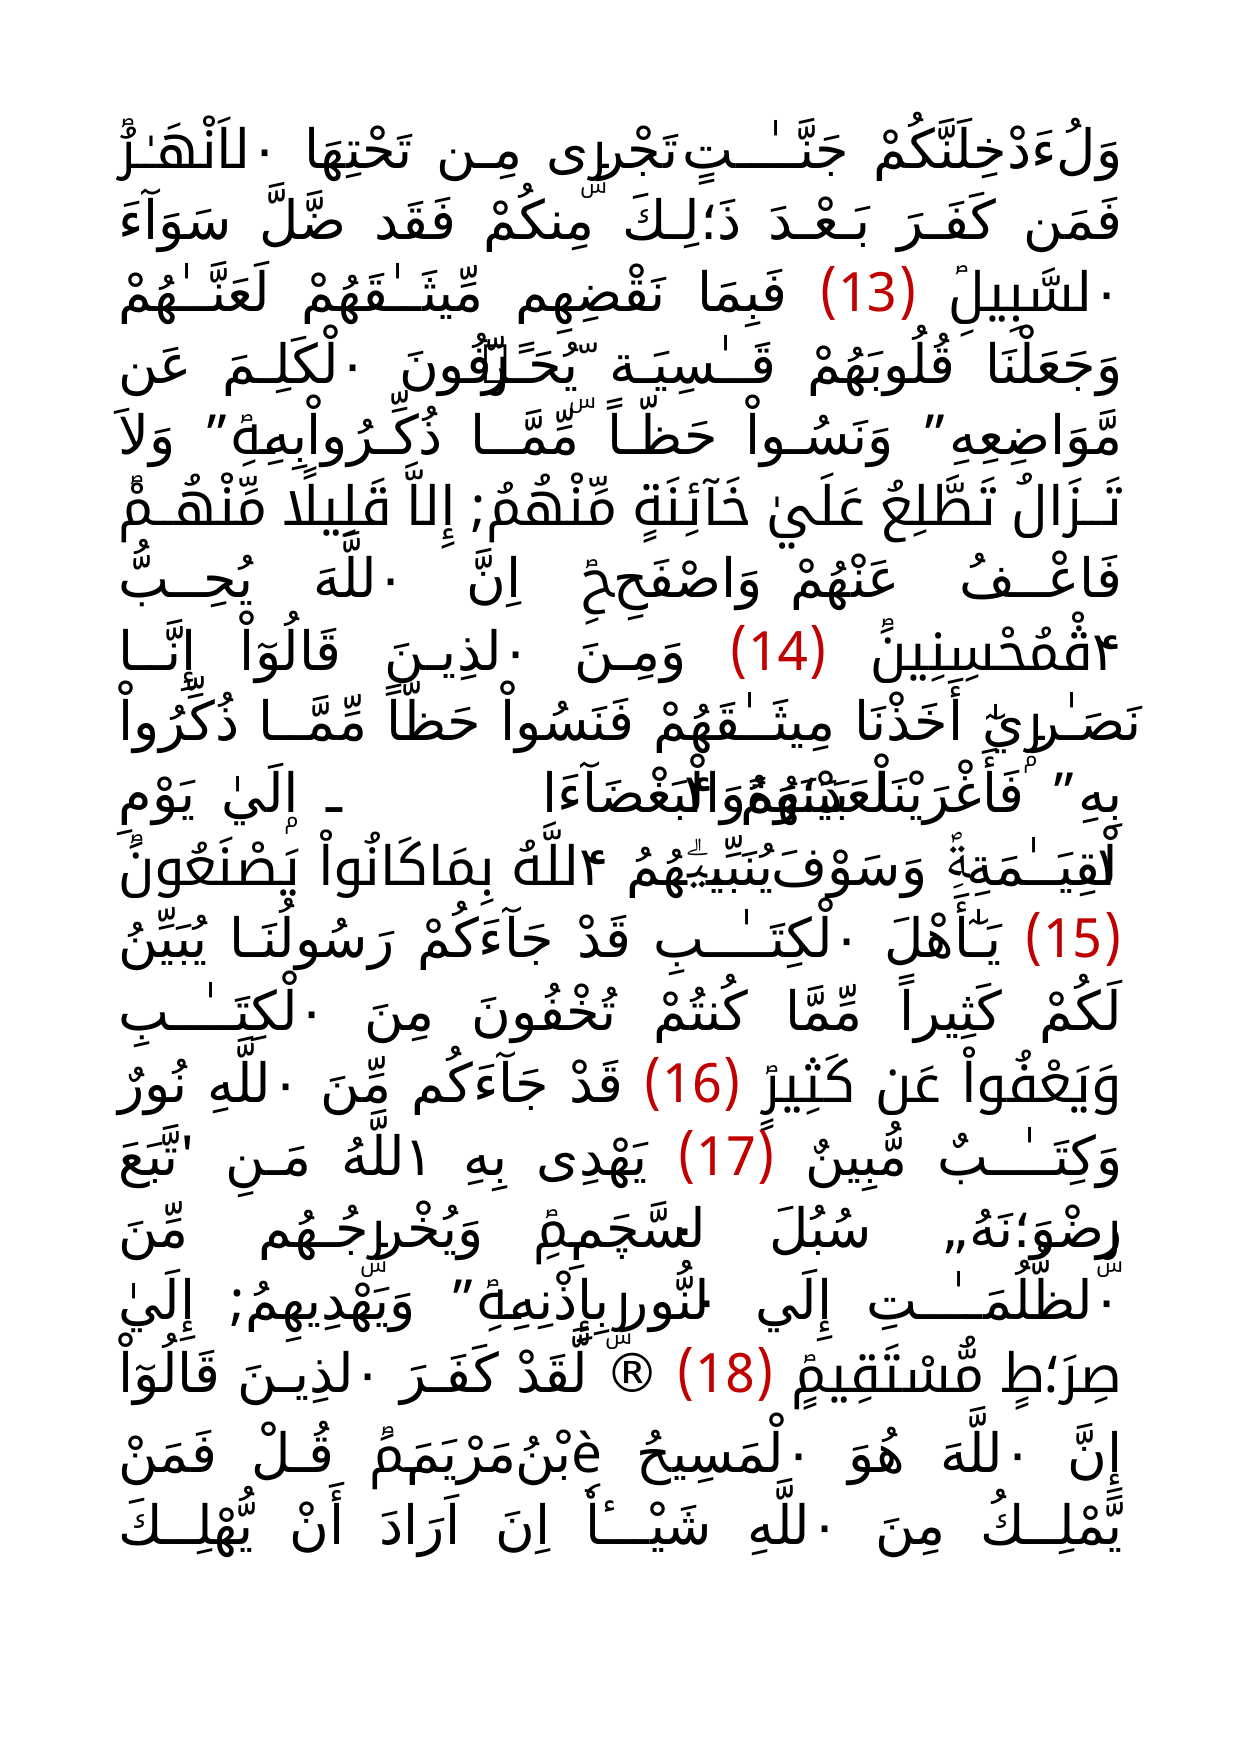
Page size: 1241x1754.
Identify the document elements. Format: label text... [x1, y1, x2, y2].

text بِسْمِ ۱للَّهِ ۱لرَّحْمَـٰنِ ۱لرَّحِيمِ يَـٰٓـأَيُّهَـا ۰لذِينَ ءَامَنُوٓاْ أَوْفُواْ بِالْعُقُودِؐ (1) ٱُحِلَّــتْ لَكُم بَهِيمَةُ ۴لاَنْعَــٰمِ إِلاَّ مَا يُتْلۭيٰ عَلَيْكُمْ غَيْرَ مُحِلِّى ۱لصَّيْدِ وَأَنتُمْ حُرُم٘ؐ اِنَّ ۰للَّهَ يَحْكُمُ مَا يُرۣيدُؐ (2) يَـٰٓأَيُّهَا ۰لذِيـنَ ءَامَنُواْ لاَ تُحِلُّواْ شَعَــٰٓئِرَ ۰للَّهِ وَلاَ ۰لشَّهْرَ ۰لْحَرَامَ وَلاَ ۰لْهَدْيَ وَلاَ ۰لْقَـلَئِدَ وَلآَ ءَآمِّينَ ۰لْبَيْــتَ ۰لْحَرَامَ يَبْتَغُونَ فَضْلًا مِّن رَّبِّهِمْ وَرۣضْوَ؛ناًؐ وَإِذَا حَلَلْتُمْ فَاصْطَادُواْؐ وَلاَ يَجْرۣمَنَّكُمْ شَنَـَٔانُ قَوْمٖ اَن صَدُّوكُمْ عَنِ ۱ڤْمَسْجِدِ ۱لْحَرَامِ أَن تَعْتَدُواْؐ وَتَعَاوَنُواْ عَلَي ۰لْبِـرّۣ وَالتَّقْوۭيٰؐ وَلاَ تَعَـاوَنُـواْ عَلَي ۰لِاثْـمِ وَالْعُـدْوَ؛نِؐ وَاتَّـقُـواْ ۴للَّهَؐ إِنَّ ۰للَّهَ شَدِيدُ ۴لْعِقَابببِؐ (3) ¥ حُرّۣمَــتْ عَلَيْكُمُ ۴لْمَيْتَةُ وَالدَّمُ وَلَحْمُ ۴لْخِنزۣيرۣ وَمَآ ٱُهِلَّ لِغَـيْرۣ ۱للَّهِ بِهِ” وَاڤْمُنْخَـنِـقَـةُ وَالْمَـوْقُـوذَةُ وَالْمُتَرَدِّيَةُ وَاڤنَّطِيحَةُ وَمَآ أَكَلَ ۰لسَّبُعُ إِلاَّ مَـا ذَكَّيْتُــمْ وَمَا ذُبِحَ عَلَي ۰لنُّصُــبِ وَأَن تَسْتَقْسِمُواْ بِالاَزْچَــمِؐ ذَ؛لِــكُــمْ فِسْق٘ؐ ۱لْيَـوْمَ يَئِـسَ ۰لذِينَ كَفَرُواْ مِن دِينِكُمْؐ فَلاَ تَخْشَوْهُــمْ وَاخْشَوْنِؐ ۱لْيَوْمَ أَكْمَلْــتُ لَكُمْ دِينَكُمْ وَأَتْمَمْــتُ عَلَيْكُمْ نِعْمَتِى وَرَضِـيـــتُ لَكُـمُ ۴لِاسْچَـمَ دِينـاًؐ فَمَنُ ۶ضْـطُــرَّ فِى مَخْمَصَـةٖ غَيْرَ مُتَجَانِـفٍ لِإِّثْـمٍ فَإِنَّ ۰للَّهَ غَـفُـورٌ رَّحِـيـمٌؐ (4) يَسْــَٔلُونَكَ مَاذَآ ٱُحِلَّ لَهُمْؐ قُلُ ۷حِلَّ لَكُمُ ۴لطَّيِّبَــٰــتُ وَمَــا عَلَّمْتُم مِّنَ ۰لْجَوَارۣحِ مُكَلِّبِينَ تُعَلِّمُونَهُنَّ مِمَّا عَلَّمَكُمُ ۴للَّهُؐ فَكُلُواْ مِمَّآ أَمْسَكْنَ عَلَيْكُمْ وَاذْكُرُواْ èسْمَ ۰للَّهِ عَلَيْهِؐ وَاتَّقُواْ ۴للَّهَؐ إِنَّ ۰للَّهَ سَرۣيعُ ۴لْحِـسَـابببِؐ (5) ۱لْيَـوْمَ ٱُحِـلَّ لَكُـمُ ۴لطَّيِّبَــٰــتُ وَطَعَامُ ۴لذِينَ ٱُوتُواْ ۴لْكِتَــٰــبَ حِلٌّ لَّكُمْ وَطَعَامُكُمْ حِـلٌّ لَّهُــمْ وَاڤْمُحْصَنَــٰــتُ مِنَ ۰لْمُومِنَــٰــتِ وَاڤْمُحْصَنَــٰــتُ مِنَ ۰لـذِينَ ٱُوتُواْ ۴لْكِتَــٰــبَ مِن قَـبْلِكُمُ; إِذَآ ءَاتَيْتُمُوهُنَّ ٱُجُورَهُنَّ مُحْصِنِيـنَ غَيْرَ مُسَـٰفِحِيـنَ وَلاَ مُتَّخِـذِىٓ أَخْدَانٍؐ وَمَنْ يَّكْفُرْ بِالِايمَـٰنِ فَقَدْ حَبِطَ عَمَلُهُ„ وَهُوَ فِى ۱لاَخِرَةِ مِنَ ۰لْخَــٰسِرۣينَؐ (6) ® يَـٰٓأَيُّهَا ۰لذِينَ ءَامَنُوٓاْ إِذَا قُمْتُـمُ; إِلَي ۰لصَّلَــوٰةِ فَاغْسِلُواْ وُجُوهَكُمْ وَأَيْدِيَكُمُ; إِلَي ۰لْمَرَافِقِ وَامْسَحُواْ بِرُءُوسِكُمْؐ وَأَرْجُلَكُمُ; إِلَي ۰لْكَعْبَيْنِؐ وَإِن كُنتُمْ جُنُبــاً فَاطَّهَّرُواْؐ وَإِن كُنتُم مَّرْضۭيٰٓ أَوْ عَلَيٰ سَفَـر۫ اَوْ جَـآءَ احَدٌ مِّنكُم مِّنَ ۰لْغَآئِطِ أَوْ چَمَسْتُمُ ۴لنِّسَـآءَ فَلَمْ تَجِدُواْ مَآءً فَتَيَمَّمُواْ صَعِيداً طَيِّباً فَامْسَحُواْ بِوُجُوهِكُمْ وَأَيْدِيكُم مِّنْهُؐ مَا يُرۣيدُ ۴للَّهُ لِيَجْعَلَ عَلَيْكُم مِّنْ حَرَجٍؐ وَچَكِنْ يُّرۣيــدُ لِيُطَهِّرَكُمْ وَلِيُتِمَّ نِعْمَتَهُ„ عَلَيْكُمْ لَعَلَّكُمْ تَشْكُرُونَؐ (7) وَاذْكُرُواْ نِعْمَةَ ۰للَّهِ عَلَيْكُمْ وَمِيثَــٰقَهُ ۴ﻟ﮲ وَاثَقَكُم بِهِ“ إِذْ قُلْتُمْ سَمِعْنَا وَأَطَعْنَاؐ وَاتَّقُواْ ۴للَّهَؐ إِنَّ ۰للَّهَ عَلِيمٛ بِذَاتِ ۱لصُّدُورۣؐ (8) يَـٰٓـأَيُّهَا ۰لذِينَ ءَامَنُواْ كُونُواْ قَوَّ؛مِينَ لِلهِ شُهَـدَآءَ بِالْقِـسْـطِؐ وَلاَ يَجْرۣمَـنَّــكُمْ شَنَـــَٔانُ قَــوْمٖ عَلَـيٰٓ أَلاَّ تَعْدِلُواْؐ èعْدِلُواْ هُوَ أَقْـرَبببُ لِلتَّقْوۭيٰؐ وَاتَّقُـواْ ۴للَّهَؐ إِنَّ ۰للَّهَ خَبِيرٛ بِمَــا تَعْمَلُونَؐ (9) وَعَدَ ۰للَّهُ ۴لذِينَ ءَامَنُواْ وَعَمِلُواْ ۴ڤصَّـٰڤِحَـٰــتِ لَهُم مَّغْفِرَةٌ وَأَجْر٘ عَظِيمٌؐ (10) وَالذِينَ كَفَرُواْ وَكَذَّبُواْ بِـَٔايَــٰتِنَآ ٱُوْلَئِكَ أَصْحَــٰــبُ ۴لْجَحِيمِؐ (11) يَـٰٓأَيُّهَا ۰لذِينَ ءَامَنُواْ ۶ذْكُرُواْ نِعْمَــتَ ۰للَّهِ عَلَيْكُمُ; إِذْ هَمَّ قَوْم٘ اَنْ يَّـبْسُطُوٓاْ إِلَيْكُمُ; أَيْدِيَهُمْ فَكَفَّ أَيْدِيَهُمْ عَنكُمْؐ وَاتَّقُواْ ۴للَّهَؐ وَعَلَي ۰للَّهِ فَلْيَتَوَكَّلِ ۱لْمُومِنُونَؐ (12) © وَلَقَدَ اَخَذَ ۰للَّهُ مِيثَـٰقَ بَنِىٓ إِسْرَآءِيلَ وَبَعَثْنَا مِنْهُمُ èثْنَىْ عَشَرَ نَقِيبـاًؐ وَقَالَ ۰للَّهُ إِنِّى مَعَكُمْؐ لَـئِـنَ اَقَمْتُمُ ۴لصَّلَوٰةَ وَءَاتَيْتُمُ ۴لزَّكَوٰةَ وَءَامَنتُم بِرُسُلِى وَعَزَّرْتُمُوهُمْ وَأَقْرَضْتُمُ ۴للَّهَ قَرْضاٗ حَسَناً لُءَّكَفِّرَنَّ عَنكُمْ سَيِّــَٔاتِكُمْ وَلُءَدْخِلَنَّكُمْ جَنَّــٰــتٍ تَجْرۣى مِـن تَحْتِهَا ۰لاَنْهَـٰـرُؐ فَمَن كَفَـرَ بَـعْـدَ ذَ؛لِـكَ مِنكُمْ فَقَد ضَّلَّ سَوَآءَ ۰لسَّبِيلِؐ (13) فَبِمَا نَقْضِهِم مِّيثَــٰقَهُمْ لَعَنَّــٰهُمْ وَجَعَلْنَا قُلُوبَهُمْ قَــٰسِيَـةً يُحَـرّۣفُونَ ۰لْكَلِـمَ عَن مَّوَاضِعِهِ” وَنَسُـواْ حَظّـاً مِّمَّــا ذُكِّـرُواْ بِهِؐ” وَلاَ تَــزَالُ تَطَّلِعُ عَلَيٰ خَآئِنَةٍ مِّنْهُمُ; إِلاَّ قَلِيلًا مِّنْهُــمْؐ فَاعْــفُ عَنْهُمْ وَاصْفَحِؐ اِنَّ ۰للَّهَ يُحِــبُّ ۴ڤْمُحْسِنِينَؐ (14) وَمِـنَ ۰لذِيـنَ قَالُوٓاْ إِنَّــا نَصَـٰرۭيٰٓ أَخَذْنَا مِيثَــٰقَهُمْ فَنَسُواْ حَظّاً مِّمَّــا ذُكِّرُواْ بِهِ” فَأَغْرَيْنَا بَيْنَهُمُ ۴لْعَدَ؛وَةَ وَالْبَغْضَآءَ اۭلَيٰ يَوْمِ ۱لْقِيَــٰمَةِؐ وَسَوْفَ يُنَبِّيؖهُمُ ۴للَّهُ بِمَاكَانُواْ يَصْنَعُونَؐ (15) يَـٰٓأَهْلَ ۰لْكِتَــٰــبِ قَدْ جَآءَكُمْ رَسُولُنَـا يُبَيِّنُ لَكُمْ كَثِيراً مِّمَّا كُنتُمْ تُخْفُونَ مِنَ ۰لْكِتَــٰــبِ وَيَعْفُواْ عَن كَثِيرٍؐ (16) قَدْ جَآءَكُم مِّنَ ۰للَّهِ نُورٌ وَكِتَــٰــبٌ مُّبِينٌ (17) يَهْدِى بِهِ ۱للَّهُ مَـنِ 'تَّبَعَ رۣضْوَ؛نَهُ„ سُبُلَ ۰لسَّچَمِؐ وَيُخْرۣجُـهُم مِّنَ ۰لظُّلُمَــٰــتِ إِلَي ۰لنُّورۣ بِإِذْنِهِؐ” وَيَهْدِيهِمُ; إِلَيٰ صِرَ؛طٍ مُّسْتَقِيمٍؐ (18) ® لَّقَدْ كَفَـرَ ۰لذِيـنَ قَالُوٓاْ إِنَّ ۰للَّهَ هُوَ ۰لْمَسِيحُ èبْنُ مَرْيَمَؐ قُـلْ فَمَنْ يَّمْلِــكُ مِنَ ۰للَّهِ شَيْـــٔاٗ اِنَ اَرَادَ أَنْ يُّهْلِــكَ ۰ڤْمَسِيحَ "بْنَ مَرْيَــمَ وَٱُمَّهُ„ وَمَن فِى ۱لاَرْضِ جَمِيعـاًؐ وَلِلهِ مُلْــكُ ۴لسَّمَــٰوَ؛تتتِ وَالاَرْضِ وَمَا بَيْنَهُمَاؐ يَخْلُـقُ مَا يَشَآءُؐ وَاللَّهُ عَلَيٰ كُلِّ شَيْءٍ قَدِيــرٌؐ (19) وَقَالَــتِ ۱لْيَهُودُ وَالنَّصَــٰرۭيٰ نَحْـنُ أَبْنَــٰٓؤُاْ ۴للَّهِ وَأَحِبَّـٰٓؤُهُؐ, قُلْ فَلِمَ يُعَذِّبُكُم بِذُنُوبِكُمؐ بَلَ اَنتُم بَشَرٌ مِّمَّـنْ خَلَقَؐ يَغْفِرُ لِمَنْ يَّشَآءُ وَيُعَذِّبببُ مَـنْ يَّشَآءُؐ وَلِلهِ مُلْكُ ۴لسَّمَـٰوَ؛تتتِ وَالاَرْضِ وَمَا بَيْنَهُمَـاؐ وَإِلَيْهِ ۱لْمَصِيرُؐ (20) يَـٰٓأَهْلَ ۰لْكِتَــٰــبِ قَدْ جَآءَكُمْ رَسُولُنَا يُبَيِّنُ لَكُمْ عَلَيٰ فَتْرَةٍ مِّنَ ۰لرُّسُلِ أَن تَقُولُواْ مَا جَآءَنَــا مِنۢ بَشِيرٍ وَلاَ نَذِيرٍ فَقَدْ جَآءَكُم بَشِيرٌ وَنَذِيرٌؐ وَاللَّهُ عَلَيٰ كُلِّ شَيْءٍ قَدِيرٌؐ (21) وَإِذْ قَالَ مُوسۭيٰ لِقَوْمِهِ” يَــٰقَوْمِ ۹ذْكُرُواْ نِعْمَةَ ۰للَّهِ عَلَيْكُمُ; إِذْ جَعَلَ فِيكُمُ; أَنۢبِيؕـآءَ وَجَعَلَكُم مُّلُوكـاًؐ وَءَاتۭيٰكُم مَّا لَمْ يُوتتتِ أَحَداً مِّنَ ۰لْعَــٰلَمِينَؐ (22) يَــٰقَوْمِ ۹دْخُلُواْ ۴لاَرْضَ ۰لْمُقَدَّسَةَ ۰لتِى كَتَــــبَ ۰للَّهُ لَــكُمْؐ وَلاَ تَرْتَدُّواْ عَلَيٰٓ أَدْبۭـٰرۣكُمْ فَتَنقَــلِبُـواْ خَـــٰسِرۣيـنَؐ (23) قَــالُواْ يَــٰمُوسۭيٰٓ إِنَّ فِيهَا قَوْمـاً جَبّۭارۣينَؐ وَإِنَّا لَن نَّدْخُلَهَـا حَتَّـيٰ يَخْرُجُواْ مِنْهَــاؐ فَإِنْ يَّخْرُجُواْ مِنْـهَـا فَإِنَّا دَ؛خِلُـونَؐ (24) ¤ قَالَ رَجُچَنِ مِنَ ۰لذِينَ يَخَافُونَ أَنْعَمَ ۰للَّهُ عَلَيْهِمَا ۸دْخُلُواْ عَلَيْهِمُ ۴لْبَابببَؐ فَإِذَا دَخَلْتُمُوهُ فَإِنَّكُمْ غَـٰلِبُونَؐ وَعَلَي ۰للَّهِ فَتَوَكَّلُوٓاْ إِن كُنتُــم مُّومِنِيـنَؐ (25) قَــالُواْ يَــٰمُوسۭيٰٓ إِنَّـا لَن نَّدْخُلَهَآ أَبَداً مَّـا دَامُواْ فِيهَا فَاذْهَــبَ اَنتَ وَرَبُّكَ فَقَــٰتِلآَ إِنَّا هَــٰهُنَا قَــٰعِدُونَؐ (26) قَالَ رَبِّ إِنِّى لآَ أَمْلِكُ إِلاَّ نَفْسِىؐ وَأَخِىؐ فَافْرُقْ بَيْنَنَـا وَبَيْنَ ۰لْقَوْمِ ۱لْفَــٰسِقِيـنَؐ (27) قَالَ فَإِنَّهَا مُحَـرَّمَة٘ عَلَيْهِمُؐ; أَرْبَعِينَ سَنَةً يَتِيهُـونَ فِى ۱لاَرْضِؐ فَلاَ تَاسَ عَلَي ۰لْقَوْمِ ۱لْفَــٰسِقِينَؐ (28) وَاتْلُ عَلَيْهِــمْ نَبَأَ "بْنَيَ —ادَمَ بِالْحَقِّ إِذْ قَرَّبَــا قُرْبَاناً فَتُقُبِّلَ مِنَ اَحَدِهِمَا وَلَمْ يُتَقَبَّلْ مِنَ ۰لاَخَرۣؐ قَالَ لَأَقْتُلَنَّــكَؐ قَالَ إِنَّمَا يَتَقَبَّلُ ۴للَّهُ مِنَ ۰لْمُتَّقِينَؐ (29) لَـئِنۢ بَسَطْــتَّ إِلَيَّ يَدَكَ لِتَقْتُـلَنِى مَـآ أَنَــا بِبَاسِطٍ يَدِيَ إِلَيْــكَ لَأِقْتُلَــكَؐ إِنِّيَ أَخَافُ ۴للَّهَ رَبَّ ۰لْعَــٰلَمِينَؐ (30) إِنِّيَ ٱُرۣيدُ أَن تَبُوٓأَ بِإِثْمِى وَإِثْمِــكَ فَتَكُونَ مِنَ اَصْحَــٰــبِ ۱لنّۭارۣؐ وَذَ؛لِكَ جَزَ×ؤُاْ ۴لظَّـٰلِمِــيـنَؐ (31) فَطَوَّعَــــتْ لَــهُ„ نَفْسُــهُ„ قَتْلَ أَخِيـهِ فَقَتَــلَــهُ„ فَأَصْبَحَ مِـنَ ۰لْخَــٰسِرۣيـنَؐ (32) فَبَعَــــثَ ۰للَّهُ غُرَابــاً يَبْحَــــثُ فِى ۱لاَرْضِ لِيُرۣيَــهُ„ كَيْــفَ يُوَ؛رۣى سَوْءَةَ أَخِيهِؐ قَــالَ يَـٰوَيْلَتۭيٰٓ أَعَجَزْتتتُ أَنَ اَكُونَ مِثْلَ هَـٰذَا ۰لْغُرَابببِ فَٱُوَ؛رۣيَ سَوْءَةَ أَخِى فَأَصْبَحَ مِنَ ۰لنَّــٰدِمِينَ (33) مِنَ اَجْلِ ذَ؛لِكَؐ كَتَبْنَـا عَلَيٰ بَنِىٓ إِسْرَآءِيلَ أَنَّهُ„ مَن قَتَلَ نَفْساَۢ بِغَيْـرۣ نَفْسٖ اَوْ فَسَادٍ فِى ۱لاَرْضِ فَكَأَنَّمَا قَتَلَ ۰لنَّاسَ جَمِيعـاًؐ وَمَنَ اَحْيۭاهَــا فَكَأَنَّمَآ أَحْيَــا ۰لنَّاسَ جَمِيعاًؐ ® وَلَقَدْ جَآءَتْهُمْ رُسُلُنَـا بِالْبَيِّنَــٰــتِ ثُـمَّ إِنَّ كَثِيراً مِّنْهُم بَعْدَ ذَ؛لِــكَ فِى ۱لاَرْضِ لَمُسْرۣفُــونَؐ (34) إِنَّــمَــا جَزَ×ؤُاْ ۴لذِينَ يُحَارۣبُونَ ۰للَّهَ وَرَسُولَهُ„ وَيَسْعَوْنَ فِى ۱لاَرْضِ فَسَــاداٗ اَنْ يُّقَــتَّــلُــوٓاْ أَوْ يُصَــلَّبُــوٓاْ أَوْ تُقَطَّــعَ أَيْدِيهِــــمْ وَأَرْجُلُهُم مِّنْ خِچَفٖ اَوْ يُنفَوْاْ مِنَ ۰لاَرْضِؐ ذَ؛لِــكَ لَهُــمْ خِزْيٌ فِى ۱لدُّنْيۭـاؐ وَلَهُــمْ فِى ۱لاَخِرَةِ عَــذَاب٘ عَظِيــم٘ (35) اِلاَّ ۰لذِينَ تَابُواْ مِن قَــبْـلِ أَن تَقْدِرُواْ عَلَيْهِمْ فَاعْلَمُوٓاْ أَنَّ ۰للَّــهَ غَفُورٌ رَّحِيمٌؐ (36) يَـٰٓأَيُّهَــا ۰لذِينَ ءَامَنُواْ èتَّقُواْ ۴للَّهَ وَابْتَغُوٓاْ إِلَيْهِ ۱لْوَسِيلَةَ وَجَــٰهِدُواْ فِى سَبِيـلِــهِ” لَعَلَّــكُــمْ تُفْلِحُـونَؐ (37) إِنَّ ۰لذِيـنَ كَـفَــرُواْ لَوَ اَنَّ لَهُــم مَّــا فِى ۱لاَرْضِ جَمِيعــاً وَمِثْلَهُ„ مَعَهُ„ لِيَفْتَدُواْ بِهِ” مِـنْ عَـذَابببِ يَــوْمِ ۱لْقِيَــٰـمَةِ مَــا تُقُبِّلَ مِنْهُمْؐ وَلَهُمْ عَذَاببب٘ اَلِيــمٌؐ (38) يُرۣيدُونَ أَنْ يَّخْــرُجُــواْ مِنَ ۰لنّۭارۣ وَمَـا هُم بِخَــٰرۣجِينَ مِنْهَـاؐ وَلَهُمْ عَذَابٌ مُّقِيمٌؐ (39) وَالسَّارۣقُ وَالسَّارۣقَةُ فَاقْطَعُوٓاْ أَيْدِيَهُمَا جَزَآءَۢ بِمَا كَسَبَــا نَكَــٰلًا مِّـنَ ۰للَّهِؐ وَاللَّهُ عَزۣيز٘ حَكِيــمٌؐ (40) فَمَـن تَابَ مِـنۢ بَــعْــدِ ظُلْمِهِ” وَأَصْــلَحَ فَــإِنَّ ۰للَّهَ يَتُـوبببُ عَلَــيْــهِؐ إِنَّ ۰للَّــهَ غَفُــورٌ رَّحِيم٘ؐ (41) اَلَمْ تَعْلَمَ اَنَّ ۰للَّهَ لَهُ„ مُلْــكُ ۴لسَّمَــٰوَ؛تِ وَالاَرْضِؐ يُعَذِّبببُ مَـنْ يَّشَـآءُ وَيَغْفِرُ لِمَنْ يَّشَــآءُؐ وَاللَّهُ عَلَيٰ كُلِّ شَيْءٍ قَدِيرٌؐ (42) © يَـٰٓأَيُّهَـا ۰لرَّسُولُ لاَ يُحْزۣنــكَ ۰لذِينَ يُسَــٰرۣعُونَ فِى ۱لْكُفْرۣ مِنَ ۰لذِينَ قَالُـوٓاْ ءَامَنَّـا بِأَفْـوَ؛هِــهِــمْ وَلَمْ تُومِـن قُلُوبُهُـمْؐ وَمِنَ ۰لذِيـنَ هَــادُواْ سَمَّــٰـعُــونَ لِلْكَذِبببِ سَمَّــٰعُــونَ لِقَوْمٖ —اخَرۣيـنَ لَمْ يَاتُوكَؐ يُحَرّۣفُــونَ ۰لْكَــلِــمَ مِـنۢ بَعْدِ مَوَاضِعِــهِ” يَقُولُــونَ إِنُ ۷وتِيتُــمْ هَــٰـذَا فَخُــذُوهُ وَإِن لَّــمْ تُــوتَــوْهُ فَاحْــذَرُواْؐ وَمَـنْ يُّــرۣدِ ۱للَّــهُ فِــتْــنَــتَــهُ„ فَلَـن تَــمْـلِــكَ لَــهُ„ مِـنَ ۰للَّهِ شَــيْـــٔاٗؐ ۷وْلَئِـــكَ ۰لذِينَ لَمْ يُرۣدِ ۱للَّهُ أَنْ يُّطَــهِّــرَ قُلُوبَــهُــمْؐ لَــهُــمْ فِى ۱لدُّنْـيۭــا خِـزْيٌؐ وَلَــهُـمْ فِى ۱لاَخِــرَةِ عَــذَاب٘ عَظِــيــمٌؐ (43) سَمَّـــٰعُــونَ لِلْكَذِبببِ أَكَّــٰلُـونَ ڤِڤسُّحْــــتِؐ فَــإِن جَآءُوكككَ فَاحْكُــم بَيْنَهُمُ; أَوَ اَعْرۣضْ عَنْهُـمْؐ وَإِن تُعْـرۣضْ عَنْهُـمْ فَلَـنْ يَّضُرُّوكككَ شَيْـــٔاًؐ وَإِنْ حَكَمْــــتَ فَاحْكُـم بَيْنَهُــم بِالْقِسْـطِؐ إِنَّ ۰للَّهَ يُحِــبُّ ۴لْمُقْسِطِينَؐ (44) وَكَيْفَ يُحَكِّمُونَــكَ وَعِندَهُمُ ۴لتَّوْرۭيٰةُ فِيهَا حُكْمُ ۴للَّهِ ثُمَّ يَتَوَلَّوْنَ مِنۢ بَعْدِ ذَ؛لِكَؐ وَمَــآ ٱُوْلَئِكَ بِالْمُومِنِينَؐ (45) إِنَّآ أَنزَلْنَا ۰لتَّوْرۭيٰةَ فِيهَا هُديً وَنُورٌ يَحْكُمُ بِهَـا ۰لنَّبِيٓــُٔونَ ۰لذِيـنَ أَسْلَمُـواْ لِلذِينَ هَـادُواْ وَالرَّبَّـــٰنِيُّـونَ وَالاَحْبَارُ بِمَا ۸سْتُحْفِظُواْ مِن كِتَــٰــبِ ۱للَّهِ وَكَانُواْ عَلَيْهِ شُهَدَآءَؐ فَلاَ تَخْشَـوُاْ ۴لنَّاسَ وَاخْشَـوْنِؐ وَلاَ تَشْتَــرُواْ بِـَٔايَــٰتِى ثَمَنـاً قَلِيلًؐا وَمَن لَّمْ يَحْكُم بِمَـآ أَنزَلَ ۰للَّهُ فَٱُوْلَئِكَ هُمُ ۴لْكَــٰفِرُونَؐ (46) ® وَكَتَبْنَـا عَلَيْهِمْ فِيهَآ أَنَّ ۰لنَّفْـسَ بِالنَّفْسِ وَالْعَيْـنَ بِالْعَيْـنِ وَالاَنـفَ بِالاَنـفِ وَالاُذْنَ بِالاُذْنِ وَالسِّنَّ بِالسِّنِّ وَالْجُرُوحَ قِصَاصٌؐ فَمَن تَصَدَّقَ بِهِ” فَهُوَ كَفَّارَةٌ لَّـهُؐ, وَمَن لَّمْ يَحْكُم بِمَآ أَنزَلَ ۰للَّهُ فَٱُوْلَئِــكَ هُمُ ۴لظَّـٰلِمُونَؐ (47) وَقَفَّيْنَا عَلَـيٰٓ ءَاثۭـٰرۣهِم بِعِيسَي "بْنِ مَرْيَمَ مُصَدِّقاً لِّمَا بَيْنَ يَدَيْهِ مِنَ ۰لتَّوْرۭيٰةِؐ وَءَاتَيْنَــٰهُ ۴لِانجِيـلَ فِيهِ هُديً وَنُورٌ وَمُصَدِّقاً لِّمَـا بَيْـنَ يَدَيْهِ مِـنَ ۰لتَّوْرۭيٰـةِ وَهُـديً وَمَوْعِـظَـةً لِّلْمُتَّقِيـنَؐ (48) وَڤْيَحْكُمَ اَهْـلُ ۴لِانجِيلِ بِمَآ أَنزَلَ ۰للَّهُ فِيهِؐ وَمَن لَّمْ يَحْكُم بِمَــآ أَنزَلَ ۰للَّهُ فَٱُوْلَئِــكَ هُمُ ۴لْفَــٰسِقُـونَؐ (49) وَأَنزَلْنَــآ إِلَيْــكَ ۰لْكِتَــٰـــبَ بِالْحَقِّ مُصَدِّقاً لِّمَا بَيْنَ يَدَيْهِ مِنَ ۰لْكِتَــٰــبِ وَمُهَيْمِناٗ عَلَيْهِؐ فَاحْكُم بَيْنَهُم بِمَآ أَنزَلَ ۰للَّهُ وَلاَ تَتَّبِعَ اَهْوَآءَهُمْ عَمَّا جَآءَكَ مِنَ ۰لْحَقﱢّؐ لِكُلٍّ جَعَلْنَا مِنكُمْ شِرْعَةً وَمِنْهَاجاًؐ وَلَوْ شَآءَ ۰للَّهُ لَجَعَلَكُمُ; ٱُمَّةً وَ؛حِدَةًؐ وَچَكِن لِّيَبْلُوَكُمْ فِى مَآ ءَاتۭيٰكُمْؐ فَاسْتَبِقُواْ ۴لْخَيْرَ؛تتتِؐ إِلَي ۰للَّهِ مَرْجِعُكُمْ جَمِيعاً فَيُنَبِّيؖكُم بِمَا كُنتُمْ فِيهِ تَخْتَلِفُونَؐ (50) ¥ وَأَنُ ۶حْكُم بَيْنَهُم بِمَآ أَنزَلَ ۰للَّهُؐ وَلاَ تَتَّـبِـعَ اَهْوَآءَهُــمْؐ وَاحْــذَرْهُــمُ; أَنْ يَّفْتِنُـوكككَ عَنۢ بَعْضِ مَآ أَنــزَلَ ۰للَّــهُ إِلَيْــكَؐ فَــإِن تَوَلَّوْاْ فَاعْلَـمَ اَنَّمَـا يُرۣيدُ ۴للَّهُ أَنْ يُّصِيبَـهُم بِبَعْضِ ذُنُوبِهِمْؐ وَإِنَّ كَثِيـراً مِّـنَ ۰لنَّـاسِ لَفَــٰسِقُـونَؐ (51) أَفَحُــكْمَ ۰لْجَــٰهِـلِــيَّــةِ يَبْغُـونَؐ وَمَـنَ اَحْسَـنُ مِنَ ۰للَّــهِ حُكْمــاً لِّقَوْمٍ يُوقِــنُــونَؐ (52) يَـٰٓـأَيُّـهَـا ۰لذِيـنَ ءَامَـنُـواْ لاَ تَتَّخِـذُواْ ۴لْيَـهُـودَ وَالنَّـصَــٰرۭيٰٓ أَوْلِيَــآءَؐ بَعْضُهُـمُ; أَوْلِيَــآءُ بَعْـضٍؐ وَمَنْ يَّتَوَلَّـهُـم مِّنـكُمْ فَإِنَّــهُ„ مِنْـهُــمُؐ; إِنَّ ۰للَّـهَ لاَ يَـهْـدِى ۱لْقَــوْمَ ۰لظَّــٰلِـمِيـنَؐ (53) فَـتَـرَي ۰لــذِيـنَ فِى قُلُــوبِهِــم مَّرَضٌ يُسَــٰرۣعُــونَ فِيهِــمْ يَقُــولُــونَ نَخْشۭـيٰٓ أَن تُصِيـبَــنَــا دَآئِرَةٌؐ فَعَـسَـي ۰للَّـهُ أَنْ يَّـاتِـيَ بِاڤْفَتْحِ أَوَ اَمْرٍ مِّـنْ عِنـدِهِ” فَيُصْبِحُـواْ عَلَـيٰ مَآ أَسَـرُّواْ فِىٓ أَنفُسِــهِــمْ نَــٰدِمِيـنَؐ (54) يَقُـولُ ۴لذِيـنَ ءَامَنُوٓاْ أَهَـٰٓؤُلآَءِ ۱لـذِينَ أَقْسَـمُـواْ بِاللَّهِ جَهْدَ أَيْمَــٰنِـهِمُ; إِنَّهُمْ لَمَعَكُمْ حَبِطَــتَ اَعْمَــٰلُـهُـمْ فَأَصْبَحُــواْ خَــٰسِــرۣيـنَؐ (55) يَـٰٓأَيُّـهَـا ۰لذِينَ ءَامَـنُـواْ مَنْ يَّـرْتَدِدْ مِنكُمْ عَـن دِينِـهِ” فَسَوْفَ يَاتِى ۱للَّـهُ بِقَـوْمٍ يُحِبُّهُـمْ وَيُحِبُّونَـهُ; أَذِلَّةٖ عَلَي ۰لْـمُـومِـنِـيـنَ أَعِزَّةٖ عَـلَي ۰لْــكۭـٰـفِـرۣيـنَ يُجَــٰهِـدُونَ فِى سَبِيلِ ۱للَّهِ وَلاَ يَخَـافُونَ لَوْمَـةَ ٹــمٍؐ ذَ؛لِــكَ فَضْـلُ ۴للَّــهِ يُوتِيــهِ مَنْ يَّشَآءُؐ وَاللَّهُ وَ؛سِع٘ عَلِيم٘ؐ (56) اِنَّمَـا وَلِيُّــكُمُ ۴للَّــهُ وَرَسُــولُــهُ„ وَالذِينَ ءَامَنُواْ ۴لذِيـنَ يُــقِيمُونَ ۰لصَّــلَــوٰةَ وَيُــوتُــونَ ۰لزَّكَوٰةَ وَهُمْ رَ؛كِعُــونَؐ (57) وَمَنْ يَّتَـوَلَّ ۰للَّهَ وَرَسُولَــهُ„ وَالذِينَ ءَامَــنُــواْ فَــإِنَّ حِزْبببَ ۰للَّــهِ هُــمُ ۴لْغَــٰلِبُـــونَؐ (58) يَـٰٓـأَيُّهَــا ۰لذِيـنَ ءَامَــنُــواْ لاَ تَتَّخِذُواْ ۴لذِيـنَ "تَّخَذُواْ دِينَــكُــمْ هُــزُؤاً وَلَعِبــاً مِّـنَ ۰لذِينَ ٱُوتُــواْ ۴لْكِتَــٰــبَ مِـن قَبْلِكُمْ وَالْكُفَّــارَ أَوْلِيَــآءَؐ وَاتَّقُــواْ ۴للَّــهَ إِن كُنتُـم مُّومِنِـيـنَؐ (59) ® وَإِذَا نَادَيْـتُـمُ; إِلَي ۰لصَّلَوٰةِ 'تَّخَذُوهَا هُزُؤاً وَلَـعِبـاًؐ ذَ؛لِــكَ بِأَنَّهُـمْ قَوْمٌ لاَّ يَعْــقِــلُــونَؐ (60) قُلْ يَـٰٓـأَهْـلَ ۰لْكِتَــٰــبِ هَـلْ تَنــقِــمُــونَ مِنَّــآ إِلٓاَّ أَنَ —امَنَّـا بِاللَّــهِ وَمَـآ ٱُنــزۣلَ إِلَيْنَـا وَمَــآ ٱُنزۣلَ مِن قَبْلُ وَأَنَّ أَكْـثَــرَكُمْ فَــٰسِقُونَؐ (61) قُلْ هَـلُ ۷نَبِّيؖكُم بِشَرٍّ مِّن ذَ؛لِكَ مَثُوبَةٗ عِندَ ۰للَّهِ مَن لَّعَنَهُ ۴للَّهُ وَغَضِــبَ عَلَيْهِ وَجَعَـلَ مِنْهُــمُ ۴لْقِرَدَةَ وَالْخَنَــازۣيرَ وَعَبَــدَ ۰لطَّـــٰغُــوتَؐ ٱُوْلَئِكَ شَرٌّ مَّكَانــاً وَأَضَـلُّ عَن سَوَآءِ ۱لسَّبِيـلِؐ (62) وَإِذَا جَآءُوكُمْ قَالُــوٓاْ ءَامَــنَّــا وَقَد دَّخَــلُــواْ بِالْكُفْرۣ وَهُــمْ قَدْ خَــرَجُــواْ بِــــهِؐ” وَاللَّــهُ أَعْلَــمُ بِمَــا كَانُواْ يَكْتُمُــونَؐ (63) وَتَرۭيٰ كَثِيراً مِّنْهُــمْ يُسَــٰرۣعُــونَ فِى ۱لِاثْــمِ وَالْعُدْوَ؛نِ وَأَكْلِــهِــمُ ۴ڤسُّحْـتَؐ لَبِيـسَ مَــا كَانُــواْ يَعْمَــلُــونَؐ (64) لَوْلاَ يَنْهۭيٰهُــمُ ۴لرَّبَّــٰنِيُّــونَ وَالاَحْبَــارُ عَن قَوْلِهِمُ ۴لِاثْمَ وَأَكْلِهِمُ ۴ڤسُّحْتَؐ لَبِيسَ مَا كَانُواْ يَصْنَعُونَؐ (65) وَقَـالَــتِ ۱لْيَهُودُ يَـدُ ۴للَّهِ مَغْلُولَة٘ؐ غُلَّـــتَ اَيْدِيهِــمْ وَلُعِــنُــواْ بِمَا قَــالُواْؐ بَـلْ يَــدَ؛هُ مَبْسُوطَـتَـٰنِ يُنفِقُ كَيْــفَ يَشَآءُؐ وَلَيَزۣيـدَنَّ كَثِيــراً مِّنْهُــم مَّــآ ٱُنــزۣلَ إِلَيْكَ مِن رَّبِّكَ طُغْيَـــٰنــاً وَكُفْــراًؐ وَأَلْقَــيْــنَــا بَيْنَهُــمُ ۴لْــعَــدَ؛وَةَ وَالْبَغْضَــآءَ اۭلَيٰ يَوْمِ ۱لْقِيَــٰـمَــةِؐ كُلَّمَــآ أَوْقَدُواْ نَــاراً ڤِّڤْحَــرْبببِ أَطْــفَــأَهَــا ۰للَّهُؐ وَيَسْعَــــوْنَ فِى ۱لاَرْضِ فَــسَــاداًؐ وَاللَّهُ لاَ يُحِــــبُّ ۴لْــمُــفْــسِــدِيـنَؐ (66) وَلَــوَ اَنَّ أَهْلَ ۰لْكِتَــٰــبِ ءَامَنُواْ وَاتَّقَوْاْ لَكَفَّرْنَــا عَنْــهُــمْ سَيِّـــَٔاتِــهِــمْ وَلَأَدْخَلْنَــٰهُـمْ جَنَّــٰــتِ ۱لنَّــعِــيــمِؐ (67) وَلَــوَ اَنَّهُــمُ; أَقَامُــواْ ۴لتَّوْرۭيٰةَ وَالِانجِيـلَ وَمَآ ٱُنزۣلَ إِلَيْهِـم مِّن رَّبِّــهِمْ لَأَكَلُــواْ مِن فَوْقِهِـمْ وَمِن تَحْــتِ أَرْجُلِهِــمؐ مِّنْهُــمُ; ٱُمَّةٌ مُّقْتَصِـدَةٌؐ وَكَــثِيـرٌ مِّنْهُمْ سَــآءَ مَا يَعْمَلُـونَؐ (68) © يَــٰٓأَيُّهَـا ۰لرَّسُولُ بَلِّغْ مَــآ ٱُنــزۣلَ إِلَيْـكَ مِن رَّبِّكَؐ وَإِن لَّــمْ تَفْــعَـلْ فَــمَــا بَــلَّـغْــــتَ رۣسَاچَتِــهِؐ” وَاللَّــهُ يَعْصِـمُــــكَ مِنَ ۰لــنَّــاسِؐ إِنَّ ۰للَّــهَ لاَ يَــهْــدِى ۱لْقَــوْمَ ۰لْكۭـٰفِـرۣيـنَؐ (69) قُـلْ يَـٰٓأَهْلَ ۰لْكِتَــٰــبِ لَسْتُــمْ عَلَيٰ شَيْءٖ حَتَّيٰ تُقِيمُـواْ ۴لتَّـوْرۭيٰةَ وَالِانجِيلَ وَمَآ ٱُنزۣلَ إِلَيْكُم مِّن رَّبِّكُمْؐ وَلَيَزۣيدَنَّ كَثِيراً مِّنْهُم مَّآ ٱُنزۣلَ إِلَيْــكَ مِن رَّبِّكَ طُغْيَــٰنـاً وَكُفْـراًؐ فَلاَ تَاسَ عَلَي ۰لْقَوْمِ ۱لْكۭــٰفِرۣينَؐ (70) إِنَّ ۰لذِينَ ءَامَنُواْ وَالـذِيـنَ هَــادُواْ وَالصَّــٰبُـونَ وَالنَّصَــٰرۭيٰ مَـنَ —امَـنَ بِاللَّـهِ وَالْـيَـوْمِ ۱لاَخِــرۣ وَعَمِـلَ صَـٰڤِحــاً فَلاَ خَــوْف٘ عَــلَــيْــهِــمْ وَلاَ هُــمْ يَحْــزَنُــونَؐ (71) لَــقَــدَ اَخَذْنَــا مِيثَـٰقَ بَنِىٓ إِسْرَآءِيلَ وَأَرْسَلْنَــآ إِلَيْهِــمْ رُسُــلًؐا كُلَّــمَــا جَآءَهُمْ رَسُولٛ بِمَا لاَ تَهْوۭيٰٓ أَنفُسُهُـمْ فَرۣيقـاً كَـذَّبُــواْ وَفَرۣيقاً يَقْتُلُـونَؐ (72) وَحَسِبُوٓاْ أَلاَّ تَكُونَ فِتْنَةٌ فَعَمُواْ وَصَــمُّـواْ ثُمَّ تَــابببَ ۰للَّهُ عَلَيْهِــمْ ثُــمَّ عَمُواْ وَصَمُّــواْؐ كَثِيــرٌ مِّنْهُمْؐ وَاللَّهُ بَصِيرٛ بِــمَــا يَعْمَــلُــونَؐ (73) لَقَدْ كَفَــرَ ۰لذِيـنَ قَــالُــوٓاْ إِنَّ ۰للَّهَ هُــوَ ۰ڤْمَــسِيحُ èبْنُ مَــرْيَــمَؐ وَقَــالَ ۰لْمَسِيحُ يَــٰبَنِىٓ إِسْرَآءِيلَ ۸عْبُدُواْ ۴للَّــهَ رَبِّــــى وَرَبَّكُــمُؐ; إِنَّهُ„ مَنْ يُّشْرۣكككْ بِاللَّهِ فَقَـدْ حَــرَّمَ ۰للَّهُ عَـلَيْــهِ ۱لْجَنَّــةَ وَمَأْوۭيٰهُ ۴لنَّارُؐ وَمَا لِلظَّـٰلِمِينَ مِنَ اَنصۭارٍؐ (74) ® لَّقَدْ كَــفَــرَ ۰لذِينَ قَالُــوٓاْ إِنَّ ۰للَّــهَ ثَــالِــــثُ ثَـچَــثَـةٍؐ وَمَا مِنِ اِچَهٖ اِلٓاَّ إِچَــهٌ وَ؛حِــدٌؐ وَإِن لَّمْ يَنتَــهُــواْ عَمَّا يَقُولُــونَ لَيَمَسَّـنَّ ۰لذِيـنَ كَفَــرُواْ مِنْهُــمْ عَذَاب٘ اَلِيم٘ؐ (75) اَفَــلاَ يَتُوبُــونَ إِلَي ۰للَّــهِ وَيَسْتَغْفِرُونَــهُؐ, وَاللَّــهُ غَفُــورٌ رَّحِيــمٌؐ (76) مَّا ۰لْمَسِيحُ èبْنُ مَرْيَــمَ إِلاَّ رَسُــولٌ قَدْ خَلَــتْ مِن قَبْــلِــهِ ۱لرُّسُلُؐ وَٱُمُّهُ„ صِدِّيقَــةٌؐ كَانَــا يَاكُچَنِ ۱لطَّــعَــامَؐ ۸نظُرْ كَيْفَ نُبَيِّنُ لَهُمُ ۴لاَيَــٰــتِ ثُــمَّ ۸نظُـرَ اَنّۭيٰ يُوفَكُونَؐ (77) قُـلَ اَتَعْبُـدُونَ مِن دُونِ ۱للَّــهِ مَــا لاَ يَمْــلِــــكُ لَـــكُــمْ ضَـــــرّاً وَلاَ نَفْعــاًؐ وَاللَّــهُ هُــوَ ۰لسَّــمِــيــعُ ۴لْعَــلِــيـــمُؐ (78) قُـلْ يَـٰٓأَهْـلَ ۰لْكِــتَـــٰــبِ لاَ تَغْلُــواْ فِى دِينِكُــمْ غَيْرَ ۰لْحَقﱢّؐ وَلاَ تَتَّبِــعُــوٓاْ أَهْــوَآءَ قَوْمٍ قَد ضَّـلُّــواْ مِـن قَبْلُ وَأَضَـلُّـواْ كَثِيراً وَضَـلُّـواْ عَن سَوَآءِ ۱لسَّبِيـلِؐ (79) لُعِـنَ ۰لذِيـنَ كَفَــرُواْ مِـنۢ بَنِىٓ إِسْرَآءِيـلَ عَلَـيٰ لِسَانِ دَاوُﹼدَ وَعِيسَي "بْنِ مَرْيَــمَؐ ذَ؛لِــكَ بِمَا عَصَواْ وَّكَــانُــواْ يَعْتَدُونَؐ (80) كَــانُــواْ لاَ يَتَنَاهَوْنَ عَن مُّنكَرٍ فَعَلُوهُؐ لَبِيـسَ مَا كَانُواْ يَفْعَــلُــونَؐ (81) تَرۭيٰ كَثِيراً مِّنْهُــمْ يَتَوَلَّوْنَ ۰لذِينَ كَفَرُواْؐ لَبِيـسَ مَــا قَدَّمَــــتْ لَهُــمُ; أَنــفُــسُــهُــمُ; أَن سَخِــطَ ۰للَّهُ عَلَيْــهِــمْ وَفِى ۱لْعَـــذَابِ هُــمْ خَـــٰلِــدُونَؐ (82) وَلَوْ كَانُــواْ يُومِــنُــونَ بِاللَّهِ وَالنَّبِىٓءِ وَمَــآ ٱُنــزۣلَ إِلَيْــهِ مَا "تَّخَــذُوهُــمُ; أَوْلِيَآءَؐ وَچَكِنَّ كَثِيـراً مِّنْهُــــــمْ فَــٰسِقُـونَؐ (83) ¤ ڤَتَجِدَنَّ أَشَــدَّ ۰لنَّـاسِ عَــدَ؛وَةً لِّلذِينَ ءَامَنُــــواْ ۴لْيَهُودَ وَالذِيـنَ أَشْرَكُــواْؐ وَلَتَجِـدَنَّ أَقْرَبَهُــم مَّــوَدَّةً لِّلــــذِينَ ءَامَنُواْ ۴لذِينَ قَــالُــوٓاْ إِنَّا نَــصَــٰرۭيٰؐ ذَ؛لِــكَ بِــأَنَّ مِنْهُــمْ قِسِّيسِينَ وَرُهْبَانــاً وَأَنَّهُــمْ لاَ يَسْتَكْبِــــرُونَؐ (84) وَإِذَا سَمِعُـواْ مَآ ٱُنزۣلَ إِلَي ۰لرَّسُـــولِ تَرۭيٰٓ أَعْيُنَهُمْ تَفِيـضُ مِنَ ۰لدَّمْــعِ مِمَّــا عَرَفُــــواْ مِنَ ۰لْحَقِّ يَقُــولُــونَ رَبَّنَـــآ ءَامَنَّا فَاكْتُبْــنَــــا مَعَ ۰لشَّــٰهِدِيـنَؐ (85) وَمَــــا لَنَــــا لاَ نُومِـنُ بِاللَّهِ وَمَا جَآءَنَـــا مِـنَ ۰لْحَقِّ وَنَطْمَــعُ أَنْ يُّدْخِلَنَــا رَبُّنَــا مَعَ ۰لْقَوْمِ ۱ڤصَّـٰڤِحِينَؐ (86) فَأَثَــٰبَــهُــمُ ۴للَّهُ بِمَــــا قَالُواْ جَنَّــٰــتٍ تَجْرۣى مِـن تَحْتِــهَــا ۰لاَنْــهَــٰرُ خَـٰلِدِيـنَ فِيهَــاؐ وَذَ؛لِكَ جَزَآءُ ۴ڤْمُحْسِنِيـنَؐ (87) وَالذِيـنَ كَفَــرُواْ وَكَــذَّبُــواْ بِـــَٔايَـــٰتِــنَــــآ ٱُوْلَئِكَ أَصْحَــٰــبُ ۴لْجَحِيمِؐ (88) يَـٰٓأَيُّهَــا ۰لذِيـنَ ءَامَنُواْ لاَ تُحَـرّۣمُــــواْ طَـيِّبَــٰــتِ مَــــآ أَحَـلَّ ۰للَّهُ لَكُــمْ وَلاَ تَعْتَــدُوٓاْؐ إِنَّ ۰للَّــهَ لاَ يُحِــــبُّ ۴لْمُعْتَــدِيـنَؐ (89) وَكُلُــواْ مِمَّــا رَزَقَكُــمُ ۴للَّهُ حَچَــلًا طَيِّبــــــاًؐ وَاتَّقُــواْ ۴للَّهَ ۰ﻟـذِىٓ أَنتُــم بِهِ” مُومِنُــونَؐ (90) لاَ يُوَ۬اخِذُكُــمُ ۴للَّهُ بِاللَّغْوۣ فِىٓ أَيْمَــٰنِكُمْؐ وَچَكِنْ يُّوَ۬اخِذُكُم بِمَــا عَقَّدتُّــمُ ۴لاَيْمَـٰنَؐ فَكَفَّــٰرَتُهُ; إِطْعَامُ عَشَرَةِ مَسَــٰكِيـنَ مِنَ اَوْسَطِ مَا تُطْعِمُونَ أَهْلِيكُــمُ; أَوْ كِسْــوَتُــهُــمُ; أَوْ تَحْرۣيرُ رَقَبَــــةٍؐ فَمَن لَّــــمْ يَجِــدْ فَصِيَــامُ ثَـچَثَةِ أَيَّــــامٍؐ ذَ؛لِــكَ كَفَّــٰرَةُ أَيْمَــٰنِــكُــمُ; إِذَا حَلَفْتُـــــمْؐ وَاحْفَظُــوٓاْ أَيْمَــٰـنَكُــمْؐ كَــذَ؛لِــــكَ يُبَيِّـنُ ۴للَّــهُ لَكُــمُ; ءَايَــٰتِــهِ” لَعَلَّكُــمْ تَشْكُــرُونَؐ (91) ® يَـٰٓأَيُّهَــا ۰لذِيـنَ ءَامَنُوٓاْ إِنَّــمَــا ۰لْخَمْــرُ وَالْمَيْسِــرُ وَالاَنصَــابببُ وَالاَزْچَـــمُ رۣجْـسٌ مِّنْ عَمَلِ ۱لشَّــيْــطَـٰنِ فَاجْتَنِبُــوهُ لَعَلَّكُــمْ تُفْلِحُــونَؐ (92) إِنَّمَـا يُرۣيدُ ۴لشَّيْطَـٰنُ أَنْ يُّوقِــعَ بَيْنَكُــمُ ۴لْعَدَ؛وَةَ وَالْبَغْــضَــآءَ فِى ۱لْخَمْــرۣ وَالْمَيْسِــــرۣ وَيَصُدَّكُمْ عَـن ذِكْرۣ ۱للَّهِ وَعَـنِ ۱لصَّلَوٰةِؐ فَهَلَ اَنتُم مُّنتَهُونَؐ (93) وَأَطِيعُــواْ ۴للَّــهَ وَأَطِيعُــواْ ۴لرَّسُــولَ وَاحْذَرُواْؐ فَـــــإِن تَوَلَّيْتُمْ فَاعْلَمُوٓاْ أَنَّمَــا عَلَيٰ رَسُولِنَــا ۰لْبَچَـغُ ۴لْمُبِينُؐ (94) لَيْسَ عَلَي ۰لذِيـنَ ءَامَنُواْ وَعَمِلُواْ ۴ڤصَّـٰڤِحَــٰــتِ جُنَاحٌ فِيمَا طَعِمُــوٓاْ إِذَا مَا "تَّقَواْ وَّءَامَنُــواْ وَعَمِلُــواْ ۴ڤصَّـٰڤِحَــٰــتِ ثُمَّ "تَّقَواْ وَّءَامَنُواْ ثُمَّ "تَّقَواْ وَّأَحْسَنُواْؐ وَاللَّهُ يُحِــبُّ ۴ڤْمُحْسِنِينَؐ (95) يَـٰٓأَيُّهَـا ۰لذِينَ ءَامَنُـواْ لَيَبْلُوَنَّكُمُ ۴للَّهُ بِشَىْءٍ مِّـنَ ۰لصَّيْدِ تَنَالُهُ; أَيْدِيكُــمْ وَرۣمَاحُكُــمْ لِيَعْلَــمَ ۰للَّهُ مَـنْ يَّخَافُــهُ„ بِالْغَيْــــبِؐ فَمَنِ 'عْتَدۭيٰ بَعْدَ ذَ؛لِــكَ فَلَهُ„ عَذَاببب٘ اَلِيـمٌؐ (96) يَـٰٓأَيُّهَا ۰لذِيـنَ ءَامَنُواْ لاَ تَقْتُلُـواْ ۴لصَّيْدَ وَأَنتُمْ حُرُمٌؐ وَمَـن قَتَلَهُ„ مِنكُم مُّتَعَمِّـداً فَجَزَآءُ مِثْلِ مَا قَتَلَ مِنَ ۰لنَّعَمِ يَحْكُـمُ بِهِ” ذَوَا عَدْلٍ مِّنكُــمْ هَدْيــاَۢ بَــٰلِغَ ۰لْكَــعْـبَــةِ أَوْ كَــفَّــٰـرَةُ طَعَــامِ مَسَــٰكِيـنَ أَوْعَــدْلُ ذَ؛لِكَ صِيَامــاً لِّيَـذُوقَ وَبَــالَ أَمْرۣهِؐ” عَفَـا ۰للَّهُ عَمَّا سَلَــفَؐ وَمَنْ عَــادَ فَيَنتَقِــمُ ۴للَّــهُ مِنْــهُؐ وَاللَّــهُ عَزۣيــزٌ ذُو èنتِقَــامٖؐ (97) ۷حِـلَّ لَكُــمْ صَيْدُ ۴ڤْبَحْرۣ وَطَعَامُــهُؐ„ مَتَــٰعاً لَّكُمْ وَلِلسَّيَّارَةِؐ وَحُرّۣمَ عَلَيْكُمْ صَيْــدُ ۴لْبَــرّۣ مَا دُمْتُــمْ حُرُمــاًؐ وَاتَّقُواْ ۴للَّــهَ ۰ﻟـذِىٓ إِلَيْـهِ تُحْشَــرُونَؐ (98) © جَعَلَ ۰للَّــهُ ۴لْكَعْــبَــةَ ۰لْبَيْــــتَ ۰لْحَــرَامَ قِــيَــٰماً لِّلنَّــاسِ وَالشَّــهْــرَ ۰لْحَــرَامَ وَالْهَــدْيَ وَالْقَـلَئِدَؐ ذَ؛لِـــكَ لِتَعْــلَــمُــوٓاْ أَنَّ ۰للَّـهَ يَعْلَــمُ مَــا فِى ۱لسَّمَـــٰوَ؛تتتِ وَمَـا فِى ۱لاَرْضِ وَأَنَّ ۰للَّهَ بِكُـلِّ شَيْءٖ عَلِيــم٘ؐ (99) 'عْــلَــمُــوٓاْ أَنَّ ۰للَّهَ شَــدِيــدُ ۴لْــعِــقَــــابِ وَأَنَّ ۰للَّـــهَ غَفُــورٌ رَّحِــيــمٌؐ (100) مَّا عَلَي ۰لرَّسُـولِ إِلاَّ ۰لْبَچَغُؐ وَاللَّهُ يَعْلَــــمُ مَا تُبْدُونَ وَمَا تَكْتُمُونَؐ (101) قُل لاَّ يَسْتَوۣى ۱لْخَبِيــــثُ وَالطَّيِّــــبُ وَلَوَ اَعْجَبَــكَ كَــثْــرَةُ ۴لْخَبِــيــــثِؐ فَــاتَّــقُــواْ ۴للَّهَ يَـٰٓٱُوْلِى ۱لاَلْبَـــٰــبِ لَعَلَّكُـمْ تُفْلِحُــونَؐ (102) يَـٰٓأَيُّهَا ۰لــذِيـنَ ءَامَــنُــواْ لاَ تَــسْــَٔـلُواْ عَنَ اَشْيَآءَ اۭن تُــبْــدَ لَكُـمْ تَسُؤْكُــمْؐ وَإِن تَسْـَٔلُــواْ عَنْهَــا حِيـنَ يُنَــزَّلُ ۴لْقُرْءَانُ تُبْدَ لَكُــمْ عَفَــا ۰للَّهُ عَنْهَاؐ وَاللَّهُ غَفُــور٘ حَلِــيــــمٌؐ (103) قَدْ سَأَلَهَــا قَوْمٌ مِّـن قَــبْــلِــكُمْ ثُــمَّ أَصْبَحُواْ بِهَا كۭــٰفِرۣينَؐ (104) مَـا جَعَـلَ ۰للَّهُ مِـنۢ بَحِيــرَةٍ وَلاَ سَآئِبَــةٍ وَلاَ وَصِيلَــةٍ وَلاَ حَــامٍؐ وَچَكِنَّ ۰لذِيـنَ كَفَـرُواْ يَفْتَرُونَ عَـلَي ۰للَّــهِ ۱لْكَـذِبببَ وَأَكْثَرُهُــمْ لاَ يَــعْــقِلُــونَؐ (105) وَإِذَا قِيلَ لَــهُــمْ تَعَالَــوۣاْ اِلَيٰ مَــــآ أَنــــزَلَ ۰للَّهُ وَإِلَي ۰لرَّسُولِ قَالُواْ حَسْبُنَــا مَــا وَجَدْنَــا عَلَيْــهِ ءَابَــآءَنَــآؐ أَوَلَــوْ كَانَ ءَابَــآؤُهُــمْ لاَ يَعْلَمُونَ شَيْــٔـاً وَلاَ يَهْتَــدُونَؐ (106) يَـٰٓأَيُّهَــا ۰لذِينَ ءَامَــنُــواْ عَلَيْكُمُ; أَنفُسَــكُــمْؐ لاَ يَضُــرُّكُــم مَّن ضَلَّ إِذَا "هْتَدَيْتُـمُؐ; إِلَـي ۰للَّهِ مَرْجِعُكُــمْ جَمِيعــاً فَيُنَبِّيؖكُــم بِمَــا كُنــتُــمْ تَعْمَلُــونَؐ (107) ® يَـٰٓأَيُّهَــا ۰لذِيـنَ ءَامَــنُــواْ شَهَـــٰدَةُ بَيْنِكُمُ; إِذَا حَضَــرَ أَحَدَكُــمُ ۴لْمَــوْتتتُ حِيـنَ ۰لْوَصِــيَّــةِ 'ثْنَـٰنِ ذَوَا عَدْلٍ مِّنكُمُ; أَوَ —اخَـرَ؛نِ مِنْ غَيْرۣكُــمُ; إِنَ اَنتُـمْ ضَرَبْــتُــمْ فِى ۱لاَرْضِ فَأَصَــٰبَتْكُم مُّصِيبَــةُ ۴لْمَــوْتتتِؐ تَحْبِسُونَــهُــمَــا مِنۢ بَعْدِ ۱لصَّــلَــوٰةِ فَيُقْسِمَـٰنِ بِاللَّهِ إِنِ 'رْتَــبْــتُــمْ لاَ نَشْتَــرۣى بِــهِ” ثَمَنــاً وَلَــوْ كَــانَ ذَا قُرْبۭيٰؐ وَلاَ نَــكْتُــمُ شَهَـــٰدَةَ ۰للَّهِ إِنَّــــآ إِذاً لَّمِنَ ۰لاَثِمِيـنَؐ (108) فَإِنْ عُثِــرَ عَلَـيٰٓ أَنَّهُــمَــا "سْتَحَقَّــآ إِثْمــاً فَــَٔاخَرَ؛نِ يَقُومَـٰنِ مَقَامَــهُــمَــا مِـنَ ۰لذِيـنَ ۸سْتُحِـقَّ عَلَيْهِــمُ ۴لاَوْلَيَـٰنِ فَيُقْسِمَـٰنِؐ بِاللَّهِ لَشَهَــٰدَتُنَآ أَحَـقُّ مِن شَهَــٰدَتِهِمَـا وَمَا "عْتَـدَيْــنَــآؐ إِنَّــآ إِذاً لَّـمِـنَ ۰لظَّـٰلِمِيـنَؐ (109) ذَ؛لِكَ أَدْنۭـيٰٓ أَنْ يَّاتُـواْ بِالشَّــهَــٰـدَةِ عَلَيٰ وَجْــهِــهَــآ أَوْ يَخَافُــوٓاْ أَن تُرَدَّ أَيْمَـٰنٛ بَعْدَ أَيْمَـــٰنِــهِـــمْؐ وَاتَّقُــواْ ۴للَّهَؐ وَاسْمَعُــواْؐ وَاللَّــهُ لاَ يَهْدِى ۱لْقَــوْمَ ۰لْــفَــٰسِقِــيـنَؐ (110) يَوْمَ يَجْمَعُ ۴للَّهُ ۴لرُّسُـلَ فَيَقُولُ مَاذَآ ٱُجِبْتُمْؐ قَالُواْ لاَ عِلْــمَ لَنَــآ إِنَّكَ أَنتَ عَچَّــمُ ۴لْغُيُــوبببِؐ (111) إِذْ قَالَ ۰للَّهُ يَــٰعِيسَـي "بْنَ مَرْيَــمَ ۸ذْكُــرْ نِعْمَــتِى عَلَيْــكَ وَعَلَيٰ وَ؛لِدَتِــكَ إِذَ اَيَّدتُّــكَ بِرُوحِ ۱لْقُدُسِ تُكَلِّــمُ ۴لنَّــاسَ فِى ۱لْمَهْدِ وَكَــهْــلًؐا وَإِذْ عَلَّمْتُـكَ ۰لْكِتَــٰــبَ وَالْحِكْمَةَ وَالتَّوْرۭيٰةَ وَالِانجِيلَؐ وَإِذْ تَخْلُقُ مِـنَ ۰لطِّيـنِ كَهَيْــَٔـةِ ۱لطَّيْــرۣ بِــإِذْنِى فَتَنفُخُ فِيهَـا فَتَكُونُ طَـٰٓئِــراَۢ بِــإِذْنِىؐ وَتُــبْــرۣىُٔ ۴لاَكْــمَــهَ وَالاَبْــرَصَ بِــإِذْنِىؐ وَإِذْ تُخْــرۣجُ ۴لْمَــوْتۭـيٰ بِإِذْنِىؐ وَإِذْ كَفَفْتُ بَنِىٓ إِسْرَآءِيـلَ عَـنــكَ إِذْ جِيؔتَهُــم بِــالْبَيِّنَــٰــتِ فَقَالَ ۰لـذِينَ كَفَرُواْ مِنْهُمُ; إِنْ هَــٰذَآإِلاَّ سِحْـرٌ مُّبِيـنٌؐ (112) ¥ وَإِذَ اَوْحَيْــتُ إِلَي ۰لْحَوَارۣيِّـﯧـنَ أَنَ —امِنُـواْ بِى وَبِرَسُولِىؐ قَالُوٓاْ ءَامَــنَّــا وَاشْهَدْ بِأَنَّـنَــا مُسْلِــمُــونَؐ (113) إِذْ قَــــالَ ۰لْحَوَارۣيُّــونَ يَــٰعِيسَـي "بْـنَ مَرْيَــمَ هَلْ يَسْتَطِيــعُ رَبُّـكَ أَنْ يُّنَــزّۣلَ عَلَيْــنَــا مَآئِــدَةً مِّـنَ ۰لسَّمَــآءِؐ قَــــالَ "تَّقُواْ ۴للَّهَ إِن كُنتُــم مُّومِنِينَؐ (114) قَــالُواْ نُرۣيدُ أَن نَّاكُـلَ مِنْــهَــا وَتَطْمَئِـنَّ قُلُوبُنَـا وَنَعْلَمَ أَن قَدْ صَدَقْتَــنَــا وَنَكُونَ عَلَيْهَــا مِـنَ ۰لشَّــٰهِدِيـنَؐ (115) قَالَ عِيسَـي "بْنُ مَرْيَمَ ۰للَّــهُـمَّ رَبَّــنَــآ أَنــزۣلْ عَلَيْــنَــا مَآئِدَةً مِّـنَ ۰لسَّمَـآءِ تَكُونُ لَنَــا عِيداً لَأِّوَّلِنَا وَءَاخِرۣنَــا وَءَايَةً مِّنــكَؐ وَارْزُقْــنَــاؐ وَأَنــتَ خَيْــرُ ۴لرَّ؛زۣقِــيـنَؐ (116) قَــالَ ۰للَّــهُ إِنِّى مُنَزّۣلُهَا عَلَيْكُــمْ فَمَـنْ يَّكْفُــرْ بَعْدُ مِنكُــمْ فَإِنِّـيَ ٱُعَذِّبُــــهُ„ عَذَابــاً لٓاَّ ٱُعَــذِّبُــهُ; أَحَــداً مِّـنَ ۰لْعَــٰلَمِــيـنَؐ (117) وَإِذْ قَــالَ ۰للَّــهُ يَــٰعِيسَـي "بْنَ مَرْيَــمَ ءَآنـــتَ قُلْــتَ لِلنَّــاسِ 'تَّخِذُونِى وَٱُمِّـيَ إِچَــهَيْنِ مِن دُونِ ۱للَّــهِؐ قَــالَ سُبْحَــٰـنَــــكَ مَا يَكُونُ لِـيَ أَنَ اَقُــولَ مَا لَيْـسَ لِى بِحَق؉ّؐ اِن كُنــتُ قُلْتُهُ„ فَقَدْ عَلِمْتَهُؐ, تَعْلَـمُ مَا فِى نَفْسِى وَلآَ أَعْلَــمُ مَــا فِى نَفْسِــكَؐ إِنَّــكَ أَنـــتَ عَــچَّــمُ۴لْغُــيُــوبببِؐ (118) مَــا قُــلْــــتُ لَـهُـــمُ; إِلاَّ مَــآ أَمَــرْتَنِى بِهِ“ أَنُ ۶عْبُــدُواْ ۴للَّــهَ رَبِّى وَرَبَّــكُــمْؐ وَكُــنــــتُ عَلَيْهِمْ شَهِيداً مَّا دُمْــتُ فِيهِمْؐ فَلَــمَّــا تَوَفَّيْتَــنِى كُنــــتَ أَنــــتَ۰لرَّقِــيــــبَ عَلَــيْــهِــمْؐ وَأَنــــتَ عَلَـيٰ كُـلِّ شَيْءٍ شَهِــيــد٘ؐ (119) اِن تُعَــذِّبْــهُــمْ فَإِنَّهُمْ عِبَادُكككَؐ وَإِن تَغْفِرْ لَهُــمْ فَإِنَّــكَ أَنتَ ۰لْعَزۣيــزُ ۴لْحَكِيــمُؐ (120) قَــالَ ۰للَّهُ هَـٰذَا يَوْمَ يَنفَعُ ۴لصَّـٰدِقِينَ صِدْقُهُمْؐ لَهُــمْ جَنَّـــٰــتٌ تَجْرۣى مِـن تَحْتِهَــا ۰لاَنْهَــٰرُ خَـٰلِدِينَ فِيــهَــآ أَبَــــداًؐ رَّضِـيَ ۰للَّهُ عَنْهُمْ وَرَضُواْ عَنْهُؐ ذَ؛لِــكَ ۰لْفَــوْزُ ۴لْعَظِيــمُؐ (121) لِلهِ مُلْــكُ ۴لسَّمَــٰوَ؛تتتِ وَالاَرْضِ وَمَا فِيهِـنَّؐ وَهُوَ عَلَيٰ كُـلِّ شَيْءٍ قَدِير٘ (122) [118, 118, 1122, 1567]
